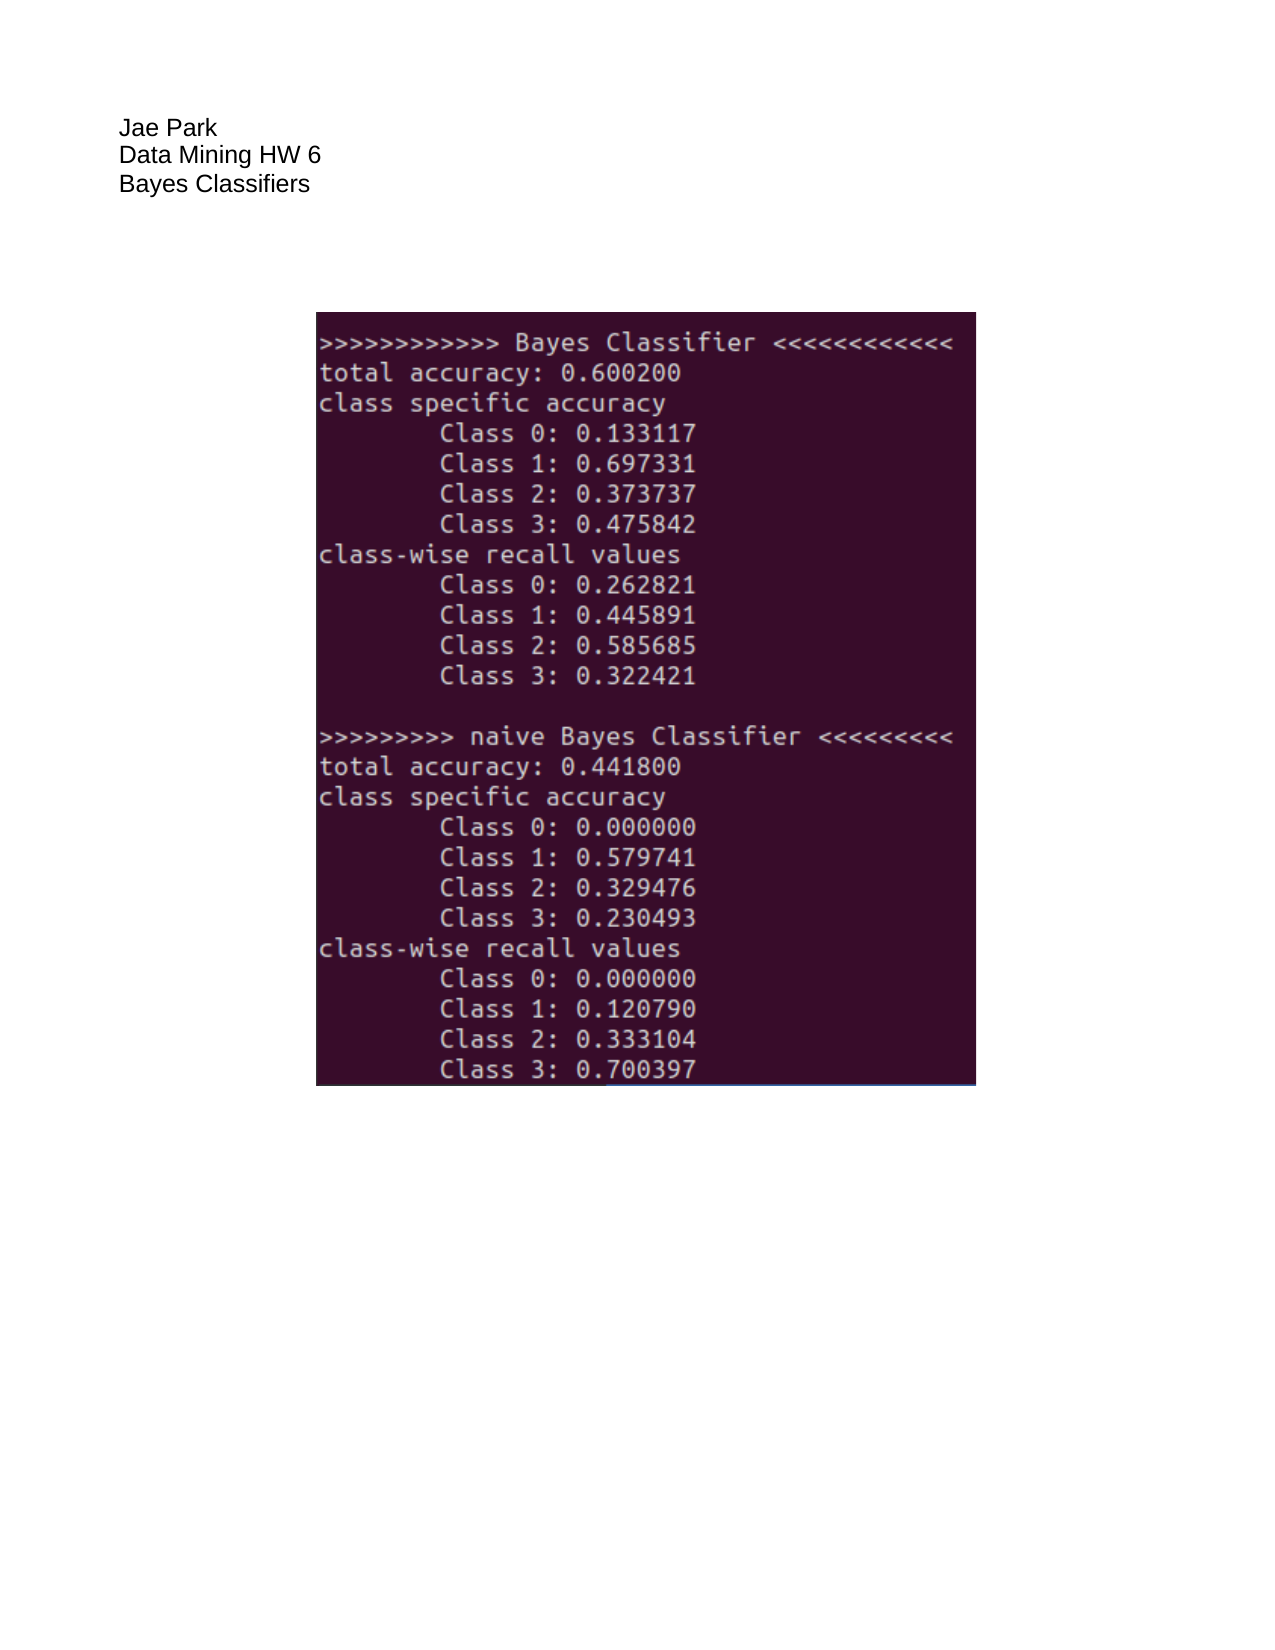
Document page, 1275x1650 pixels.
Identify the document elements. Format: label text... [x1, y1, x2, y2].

text Jae Park [119, 113, 1125, 142]
text Bayes Classifiers [119, 169, 1125, 198]
picture [316, 312, 977, 1086]
text Data Mining HW 6 [119, 142, 1125, 169]
